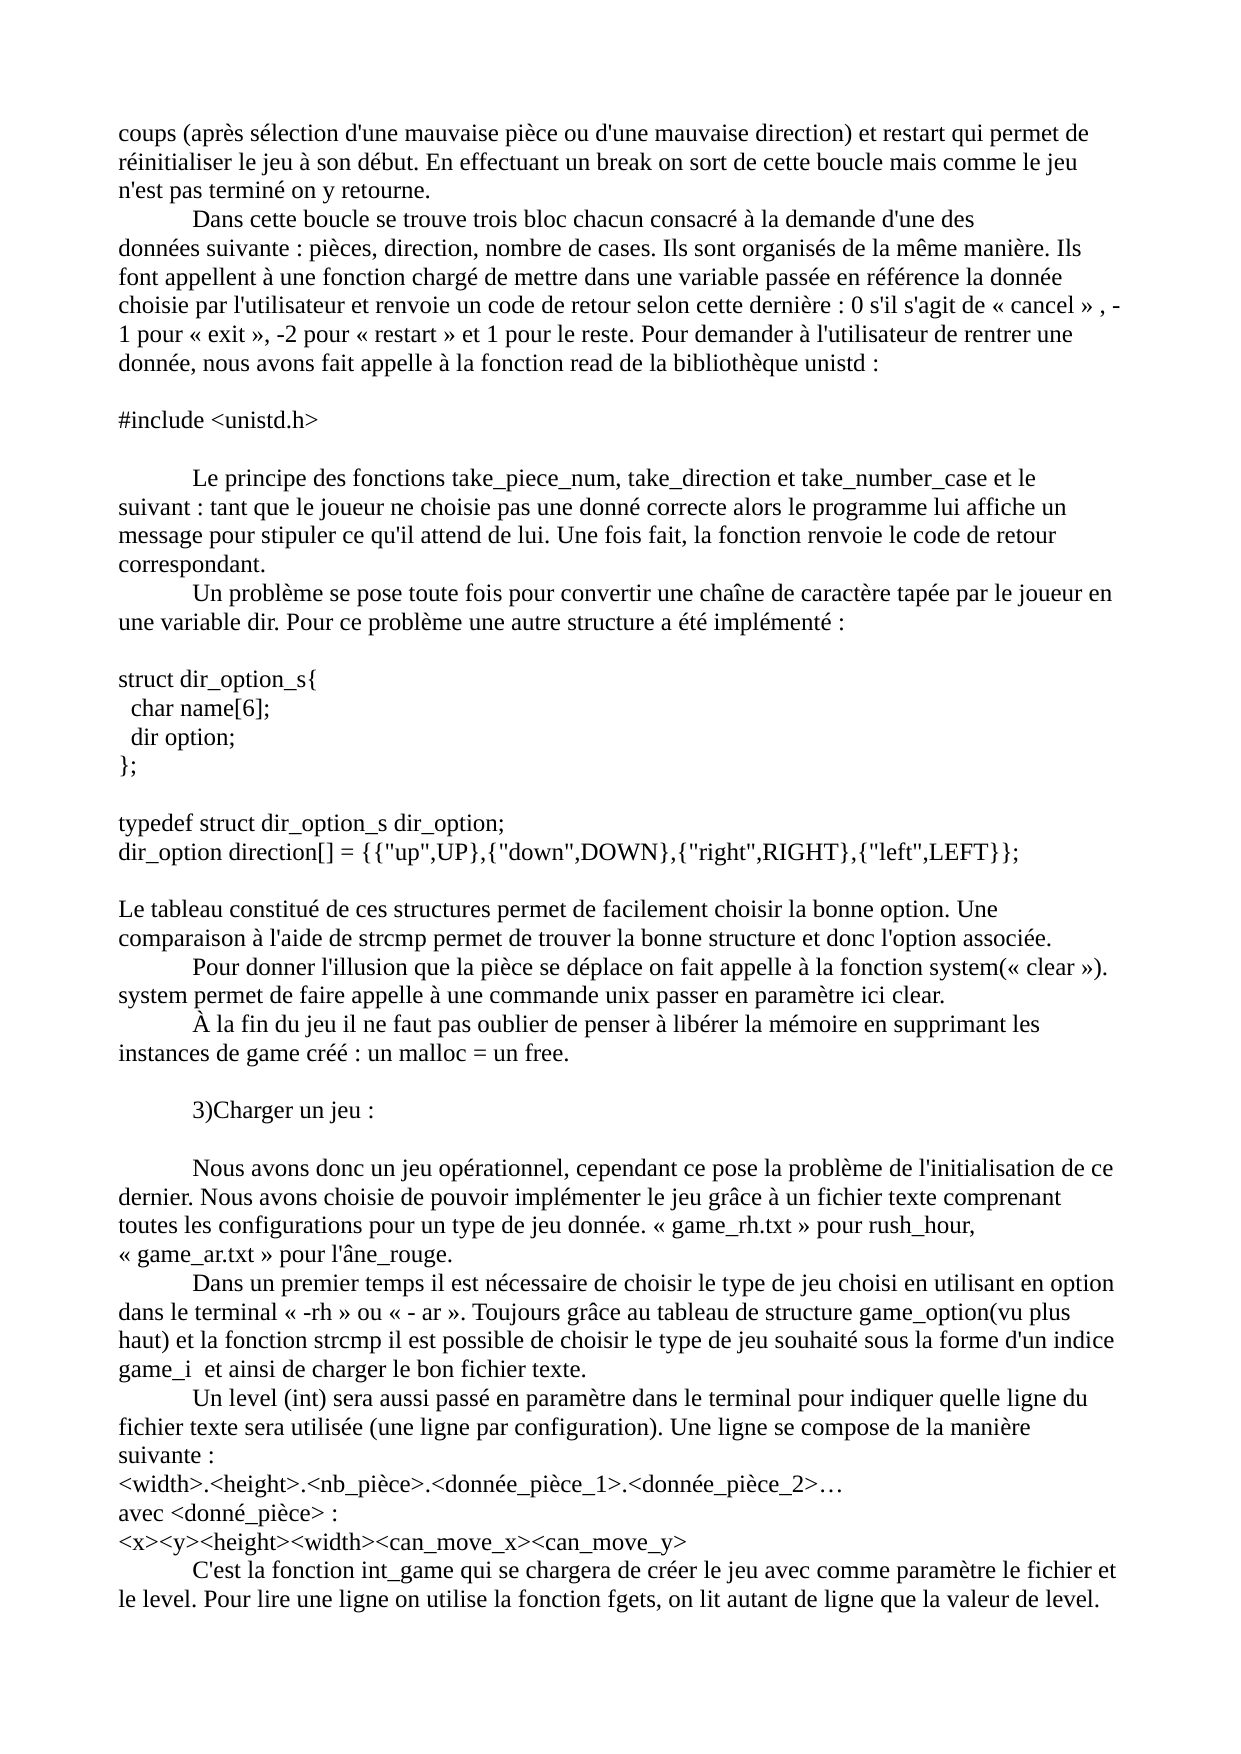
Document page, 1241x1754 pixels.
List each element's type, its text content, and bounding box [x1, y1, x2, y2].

text Dans cette boucle se trouve trois bloc chacun consacré à la demande d'une des données suivante : pièces, direction, nombre de cases. Ils sont organisés de la même manière. Ils font appellent à une fonction chargé de mettre dans une variable passée en référence la donnée choisie par l'utilisateur et renvoie un code de retour selon cette dernière : 0 s'il s'agit de « cancel » , -1 pour « exit », -2 pour « restart » et 1 pour le reste. Pour demander à l'utilisateur de rentrer une donnée, nous avons fait appelle à la fonction read de la bibliothèque unistd : [118, 204, 1122, 377]
text C'est la fonction int_game qui se chargera de créer le jeu avec comme paramètre le fichier et le level. Pour lire une ligne on utilise la fonction fgets, on lit autant de ligne que la valeur de level. [118, 1556, 1122, 1613]
text 3)Charger un jeu : [118, 1096, 1122, 1124]
text Dans un premier temps il est nécessaire de choisir le type de jeu choisi en utilisant en option dans le terminal « -rh » ou « - ar ». Toujours grâce au tableau de structure game_option(vu plus haut) et la fonction strcmp il est possible de choisir le type de jeu souhaité sous la forme d'un indice game_i et ainsi de charger le bon fichier texte. [118, 1268, 1122, 1383]
text #include <unistd.h> [118, 406, 1122, 434]
text char name[6]; [118, 693, 1122, 722]
text avec <donné_pièce> : [118, 1498, 1122, 1527]
text dir_option direction[] = {{"up",UP},{"down",DOWN},{"right",RIGHT},{"left",LEFT}}; [118, 837, 1122, 866]
text <x><y><height><width><can_move_x><can_move_y> [118, 1527, 1122, 1556]
text Un problème se pose toute fois pour convertir une chaîne de caractère tapée par le joueur en une variable dir. Pour ce problème une autre structure a été implémenté : [118, 578, 1122, 636]
text <width>.<height>.<nb_pièce>.<donnée_pièce_1>.<donnée_pièce_2>… [118, 1469, 1122, 1498]
text Nous avons donc un jeu opérationnel, cependant ce pose la problème de l'initialisation de ce dernier. Nous avons choisie de pouvoir implémenter le jeu grâce à un fichier texte comprenant toutes les configurations pour un type de jeu donnée. « game_rh.txt » pour rush_hour, « game_ar.txt » pour l'âne_rouge. [118, 1153, 1122, 1268]
text Un level (int) sera aussi passé en paramètre dans le terminal pour indiquer quelle ligne du fichier texte sera utilisée (une ligne par configuration). Une ligne se compose de la manière suivante : [118, 1383, 1122, 1469]
text }; [118, 751, 1122, 779]
text typedef struct dir_option_s dir_option; [118, 808, 1122, 837]
text coups (après sélection d'une mauvaise pièce ou d'une mauvaise direction) et restart qui permet de réinitialiser le jeu à son début. En effectuant un break on sort de cette boucle mais comme le jeu n'est pas terminé on y retourne. [118, 118, 1122, 204]
text dir option; [118, 722, 1122, 751]
text Pour donner l'illusion que la pièce se déplace on fait appelle à la fonction system(« clear »). [118, 952, 1122, 981]
text Le principe des fonctions take_piece_num, take_direction et take_number_case et le suivant : tant que le joueur ne choisie pas une donné correcte alors le programme lui affiche un message pour stipuler ce qu'il attend de lui. Une fois fait, la fonction renvoie le code de retour correspondant. [118, 463, 1122, 578]
text system permet de faire appelle à une commande unix passer en paramètre ici clear. [118, 981, 1122, 1009]
text Le tableau constitué de ces structures permet de facilement choisir la bonne option. Une comparaison à l'aide de strcmp permet de trouver la bonne structure et donc l'option associée. [118, 894, 1122, 952]
text À la fin du jeu il ne faut pas oublier de penser à libérer la mémoire en supprimant les instances de game créé : un malloc = un free. [118, 1009, 1122, 1067]
text struct dir_option_s{ [118, 664, 1122, 693]
